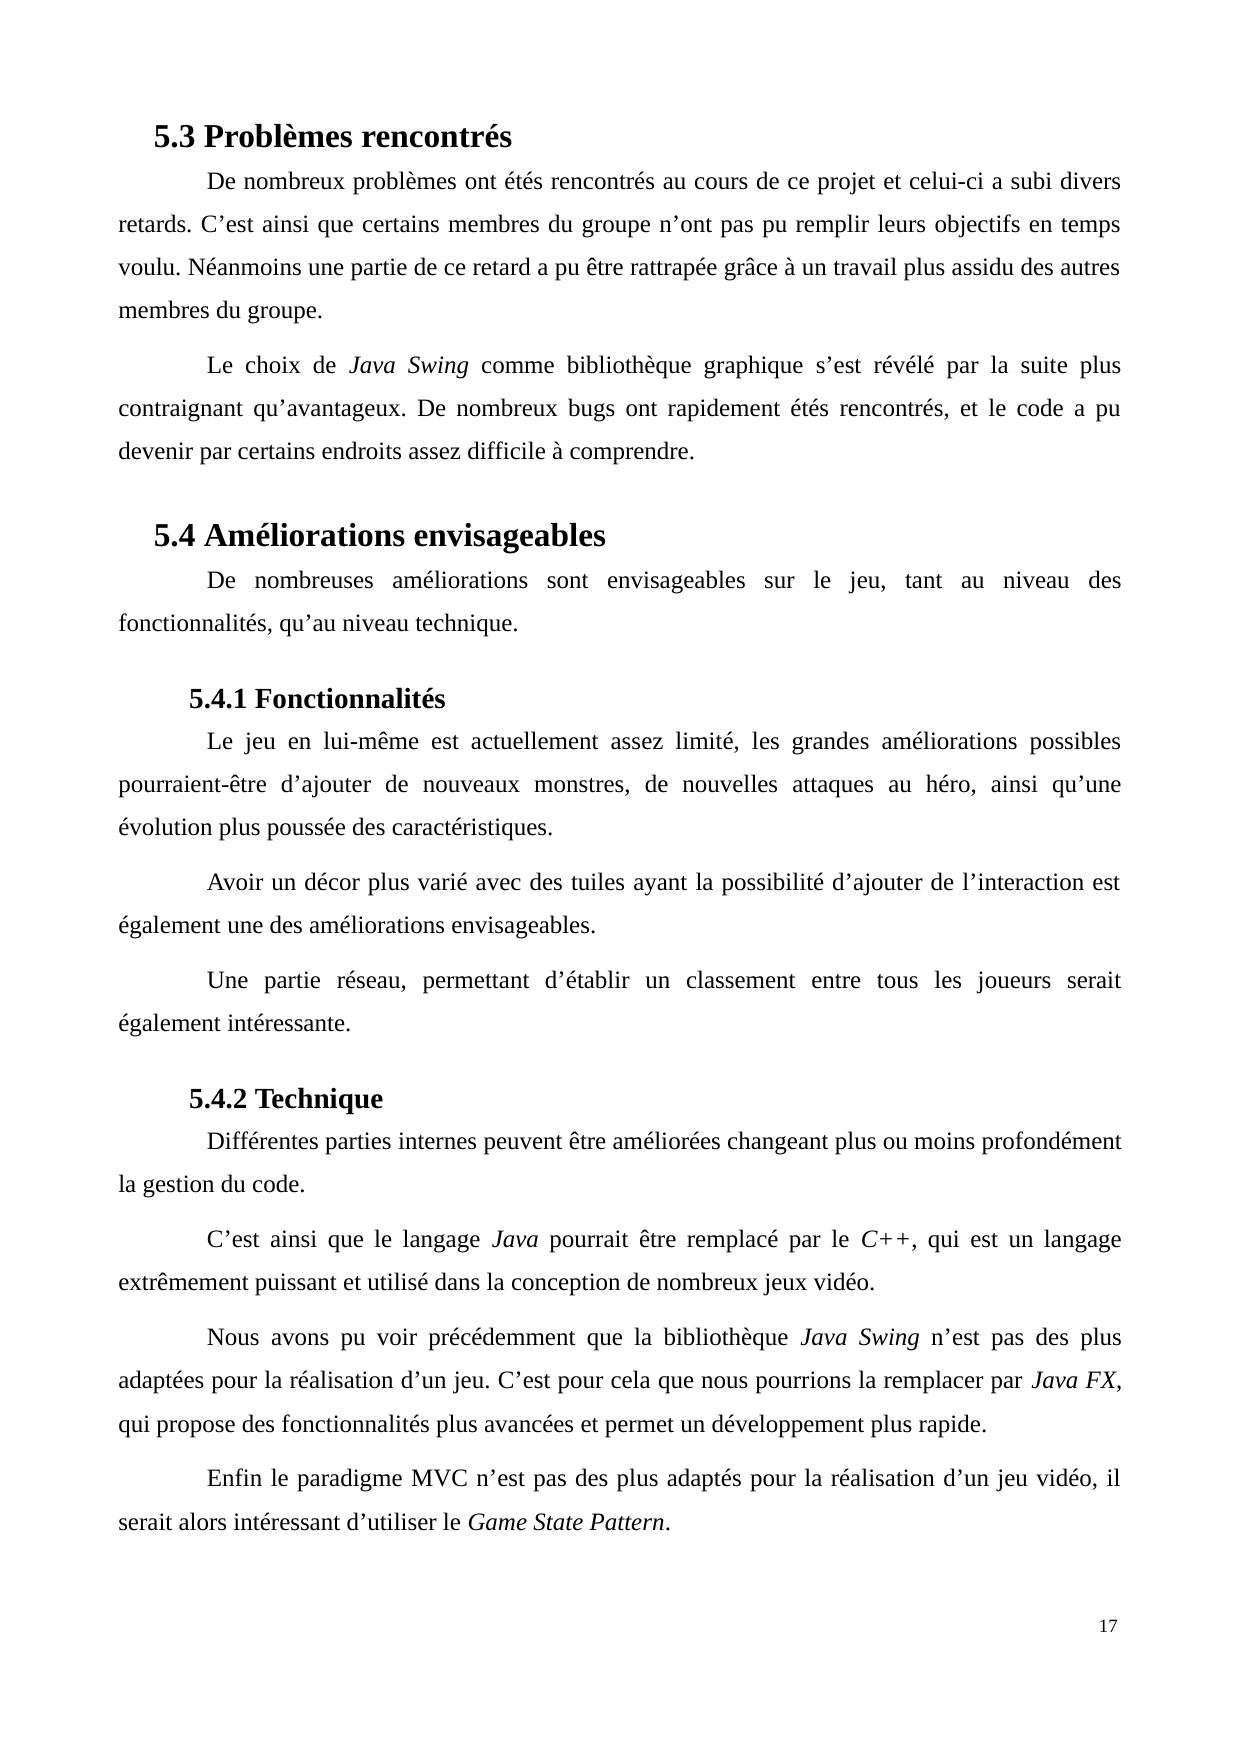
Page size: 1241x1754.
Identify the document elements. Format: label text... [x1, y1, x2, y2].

subtitle Problèmes rencontrés [153, 116, 1104, 154]
text Le choix de Java Swing comme bibliothèque graphique s’est révélé par la suite plus contraignant qu’avantageux. De nombreux bugs ont rapidement étés rencontrés, et le code a pu devenir par certains endroits assez difficile à comprendre. [118, 350, 1122, 465]
text Le jeu en lui-même est actuellement assez limité, les grandes améliorations possibles pourraient-être d’ajouter de nouveaux monstres, de nouvelles attaques au héro, ainsi qu’une évolution plus poussée des caractéristiques. [118, 726, 1122, 841]
text Une partie réseau, permettant d’établir un classement entre tous les joueurs serait également intéressante. [118, 965, 1122, 1037]
text De nombreux problèmes ont étés rencontrés au cours de ce projet et celui-ci a subi divers retards. C’est ainsi que certains membres du groupe n’ont pas pu remplir leurs objectifs en temps voulu. Néanmoins une partie de ce retard a pu être rattrapée grâce à un travail plus assidu des autres membres du groupe. [118, 166, 1122, 324]
text Avoir un décor plus varié avec des tuiles ayant la possibilité d’ajouter de l’interaction est également une des améliorations envisageables. [118, 867, 1122, 939]
text De nombreuses améliorations sont envisageables sur le jeu, tant au niveau des fonctionnalités, qu’au niveau technique. [118, 565, 1122, 637]
text Différentes parties internes peuvent être améliorées changeant plus ou moins profondément la gestion du code. [118, 1126, 1122, 1198]
subtitle Améliorations envisageables [153, 515, 1104, 553]
text Nous avons pu voir précédemment que la bibliothèque Java Swing n’est pas des plus adaptées pour la réalisation d’un jeu. C’est pour cela que nous pourrions la remplacer par Java FX, qui propose des fonctionnalités plus avancées et permet un développement plus rapide. [118, 1322, 1122, 1437]
text Enfin le paradigme MVC n’est pas des plus adaptés pour la réalisation d’un jeu vidéo, il serait alors intéressant d’utiliser le Game State Pattern. [118, 1463, 1122, 1535]
subtitle Fonctionnalités [189, 681, 1122, 714]
text C’est ainsi que le langage Java pourrait être remplacé par le C++, qui est un langage extrêmement puissant et utilisé dans la conception de nombreux jeux vidéo. [118, 1224, 1122, 1296]
subtitle Technique [189, 1081, 1122, 1114]
